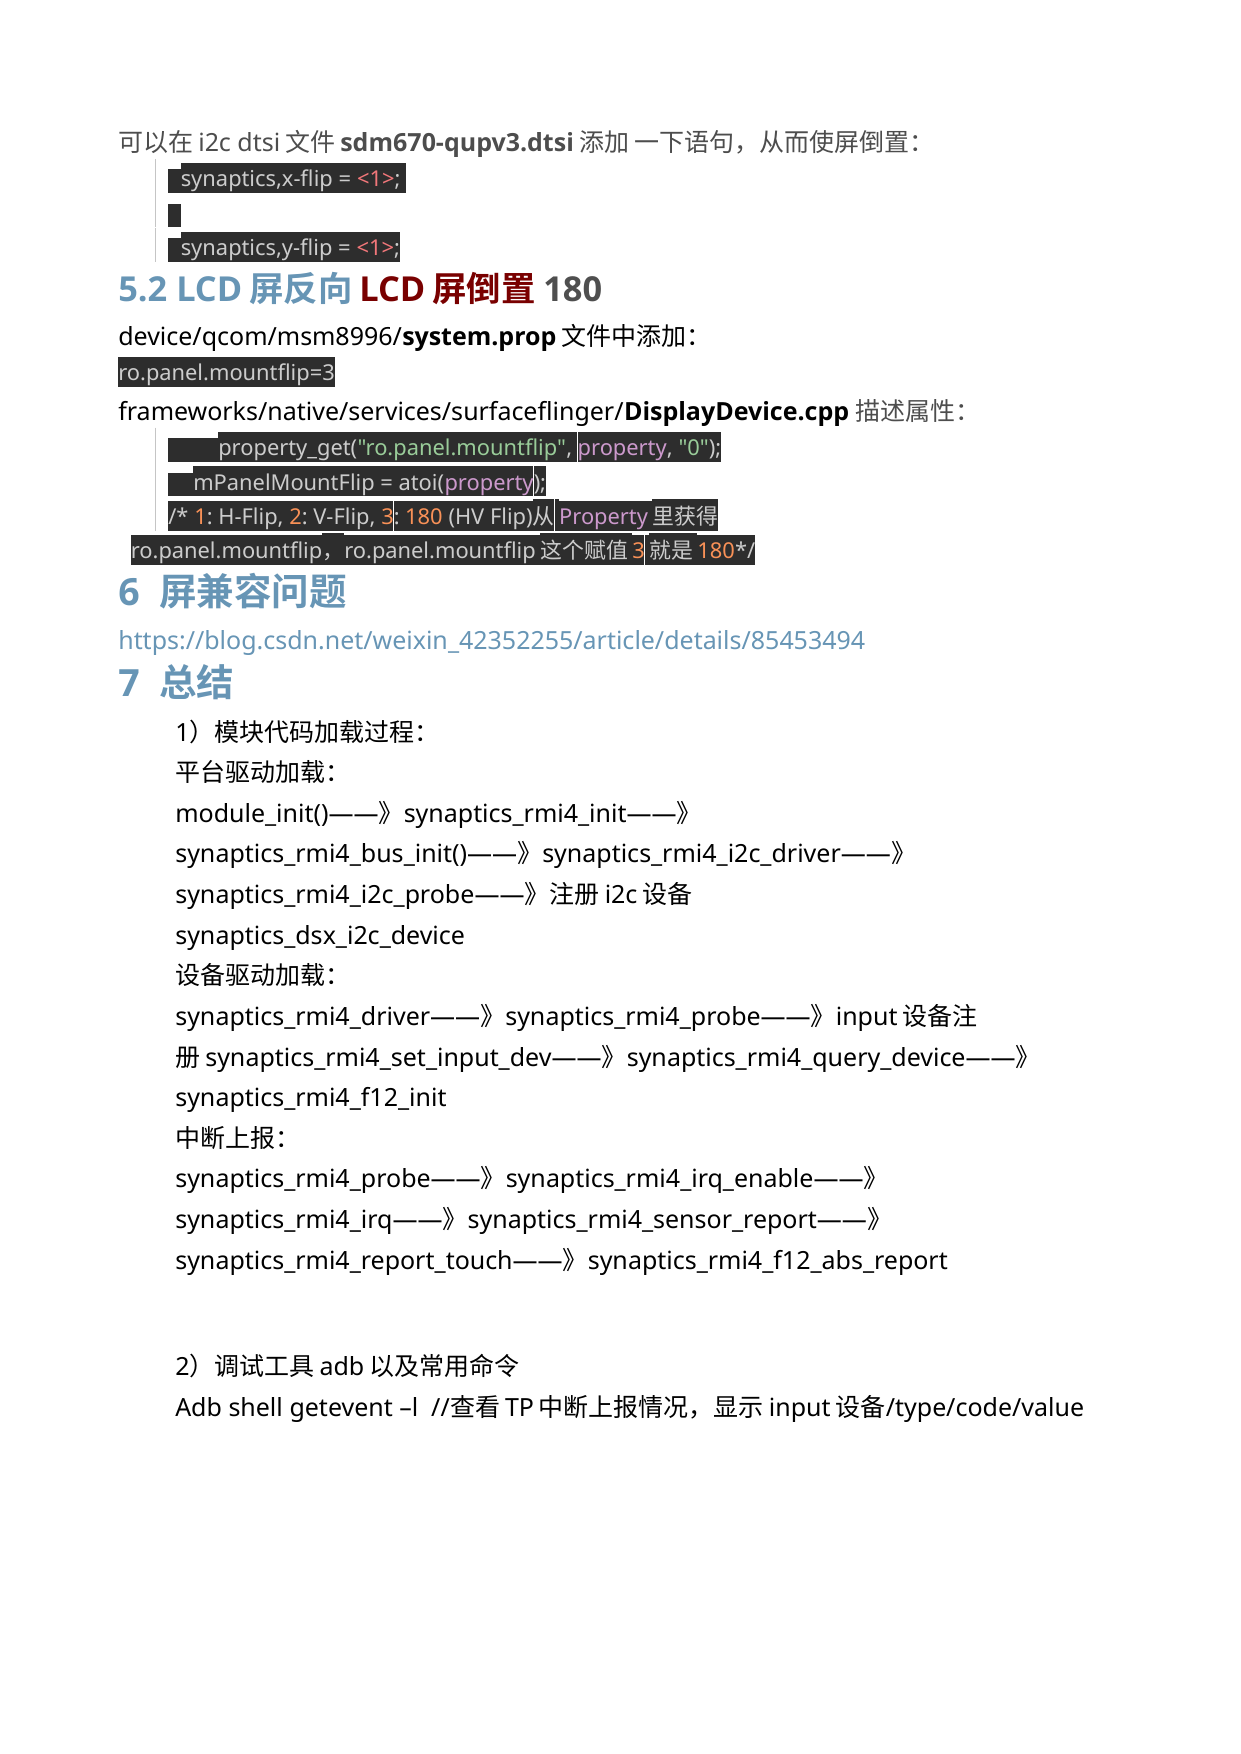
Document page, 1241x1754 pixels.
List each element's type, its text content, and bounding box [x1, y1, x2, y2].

text synaptics_rmi4_driver——》synaptics_rmi4_probe——》input设备注 [175, 992, 1122, 1033]
subtitle 7 总结 [118, 657, 1122, 708]
text synaptics_rmi4_bus_init()——》synaptics_rmi4_i2c_driver——》 [175, 829, 1122, 870]
text synaptics_dsx_i2c_device [175, 911, 1122, 951]
text [118, 462, 155, 496]
text 平台驱动加载： [175, 748, 1122, 789]
text module_init()——》synaptics_rmi4_init——》 [175, 789, 1122, 829]
text 1）模块代码加载过程： [175, 708, 1122, 748]
text 2）调试工具adb以及常用命令 [175, 1342, 1122, 1383]
subtitle 5.2 LCD屏反向LCD屏倒置 180 [118, 262, 1122, 312]
text synaptics_rmi4_report_touch——》synaptics_rmi4_f12_abs_report [175, 1236, 1122, 1276]
text synaptics,y-flip = <1>; [156, 227, 1122, 262]
text [118, 227, 155, 262]
text 设备驱动加载： [175, 951, 1122, 992]
text frameworks/native/services/surfaceflinger/DisplayDevice.cpp 描述属性： [118, 387, 1122, 427]
text synaptics_rmi4_i2c_probe——》注册i2c设备 [175, 870, 1122, 911]
text synaptics_rmi4_irq——》synaptics_rmi4_sensor_report——》 [175, 1195, 1122, 1236]
text 册synaptics_rmi4_set_input_dev——》synaptics_rmi4_query_device——》 [175, 1033, 1122, 1073]
text https://blog.csdn.net/weixin_42352255/article/details/85453494 [118, 616, 1122, 657]
text Adb shell getevent –l //查看TP中断上报情况，显示input设备/type/code/value [175, 1383, 1122, 1423]
subtitle 6 屏兼容问题 [118, 565, 1122, 616]
text 中断上报： [175, 1114, 1122, 1154]
text property_get("ro.panel.mountflip", property, "0"); [156, 427, 1122, 462]
text /* 1: H-Flip, 2: V-Flip, 3: 180 (HV Flip)从Property里获得ro.panel.mountflip，ro.panel.mountflip这个赋值3就是180*/ [118, 496, 1122, 565]
text ro.panel.mountflip=3 [118, 352, 1122, 387]
text synaptics_rmi4_probe——》synaptics_rmi4_irq_enable——》 [175, 1154, 1122, 1195]
text [118, 427, 155, 462]
text [118, 159, 155, 193]
text synaptics,x-flip = <1>; [156, 159, 1122, 193]
text 可以在i2c dtsi文件sdm670-qupv3.dtsi添加 一下语句，从而使屏倒置： [118, 118, 1122, 159]
text mPanelMountFlip = atoi(property); [156, 462, 1122, 496]
text device/qcom/msm8996/system.prop文件中添加： [118, 312, 1122, 352]
text synaptics_rmi4_f12_init [175, 1073, 1122, 1114]
